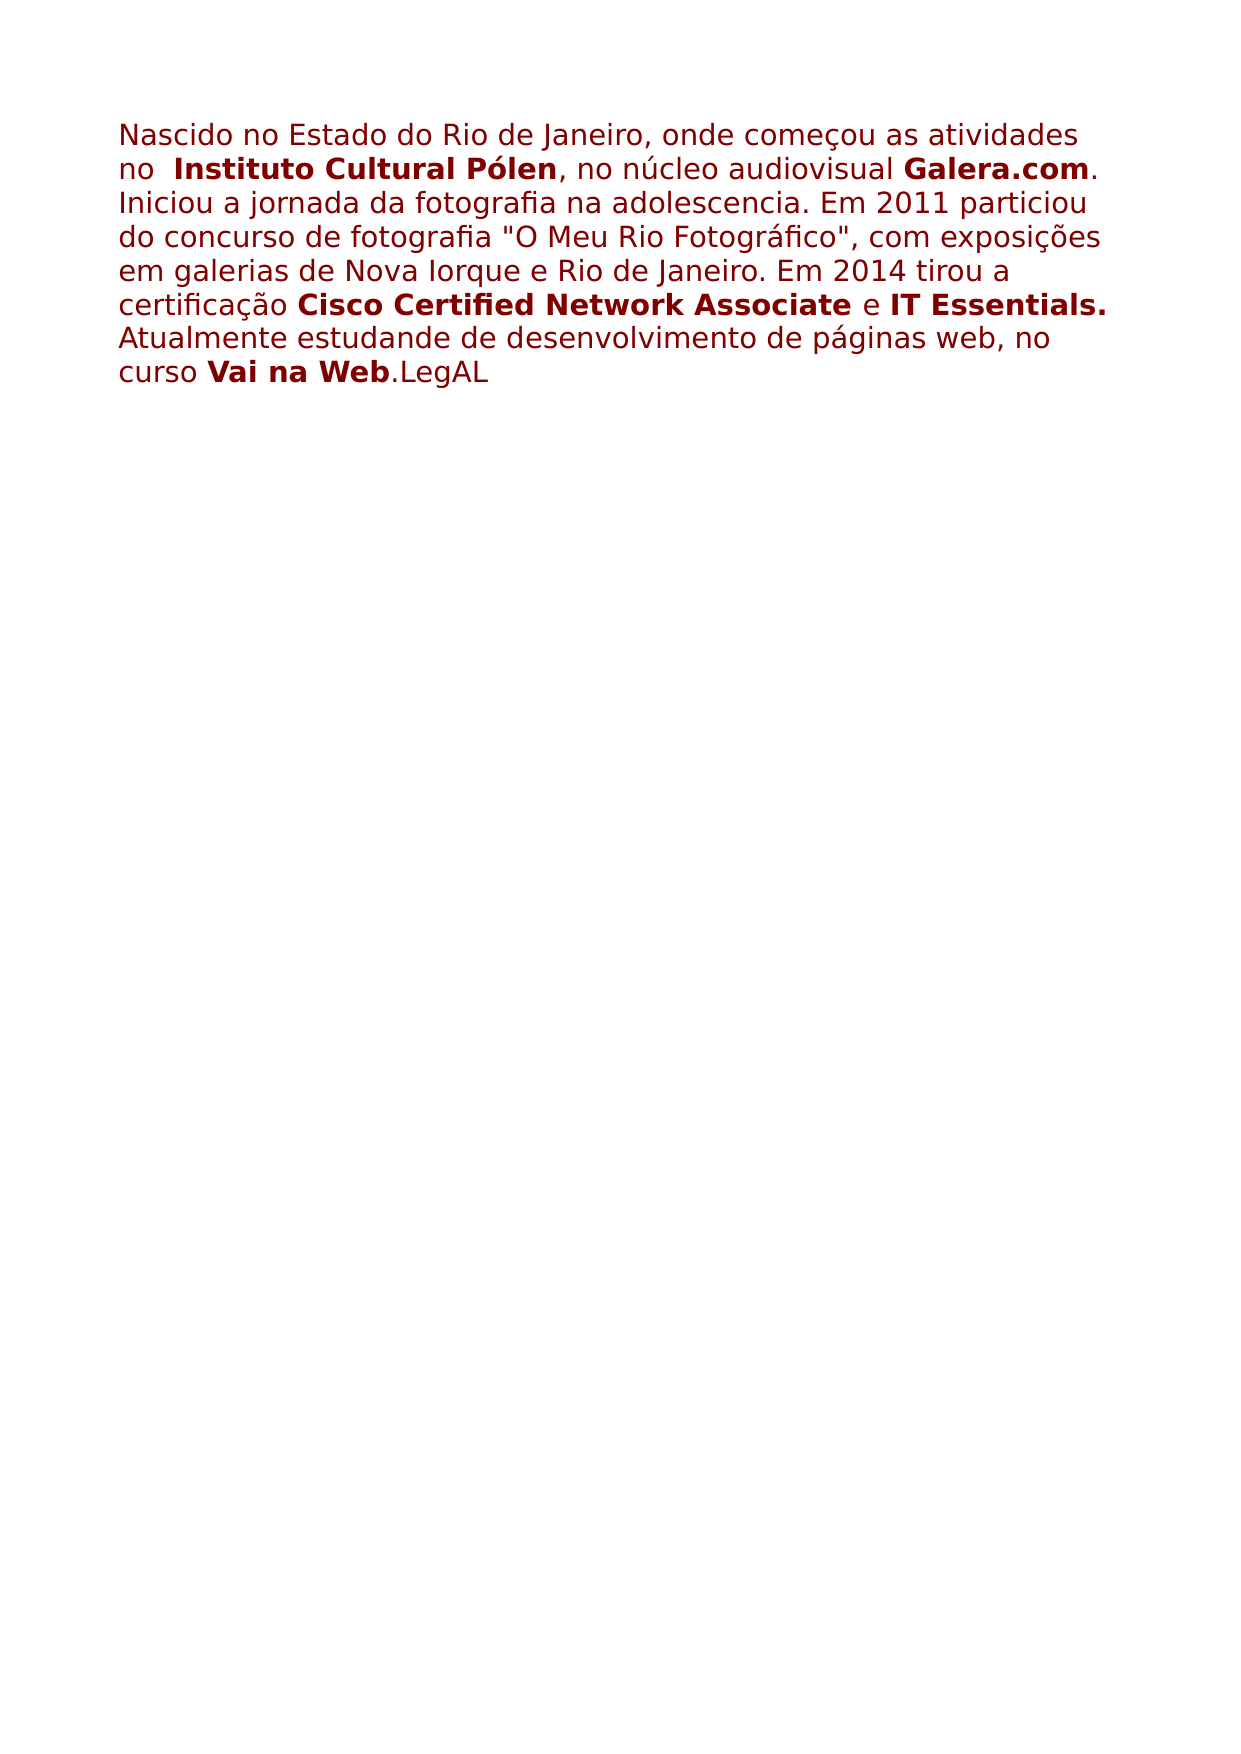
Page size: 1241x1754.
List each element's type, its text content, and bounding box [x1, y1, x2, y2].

text Nascido no Estado do Rio de Janeiro, onde começou as atividades no Instituto Cultural Pólen, no núcleo audiovisual Galera.com. Iniciou a jornada da fotografia na adolescencia. Em 2011 particiou do concurso de fotografia "O Meu Rio Fotográfico", com exposições em galerias de Nova Iorque e Rio de Janeiro. Em 2014 tirou a certificação Cisco Certified Network Associate e IT Essentials. Atualmente estudande de desenvolvimento de páginas web, no curso Vai na Web.LegAL [118, 118, 1122, 390]
